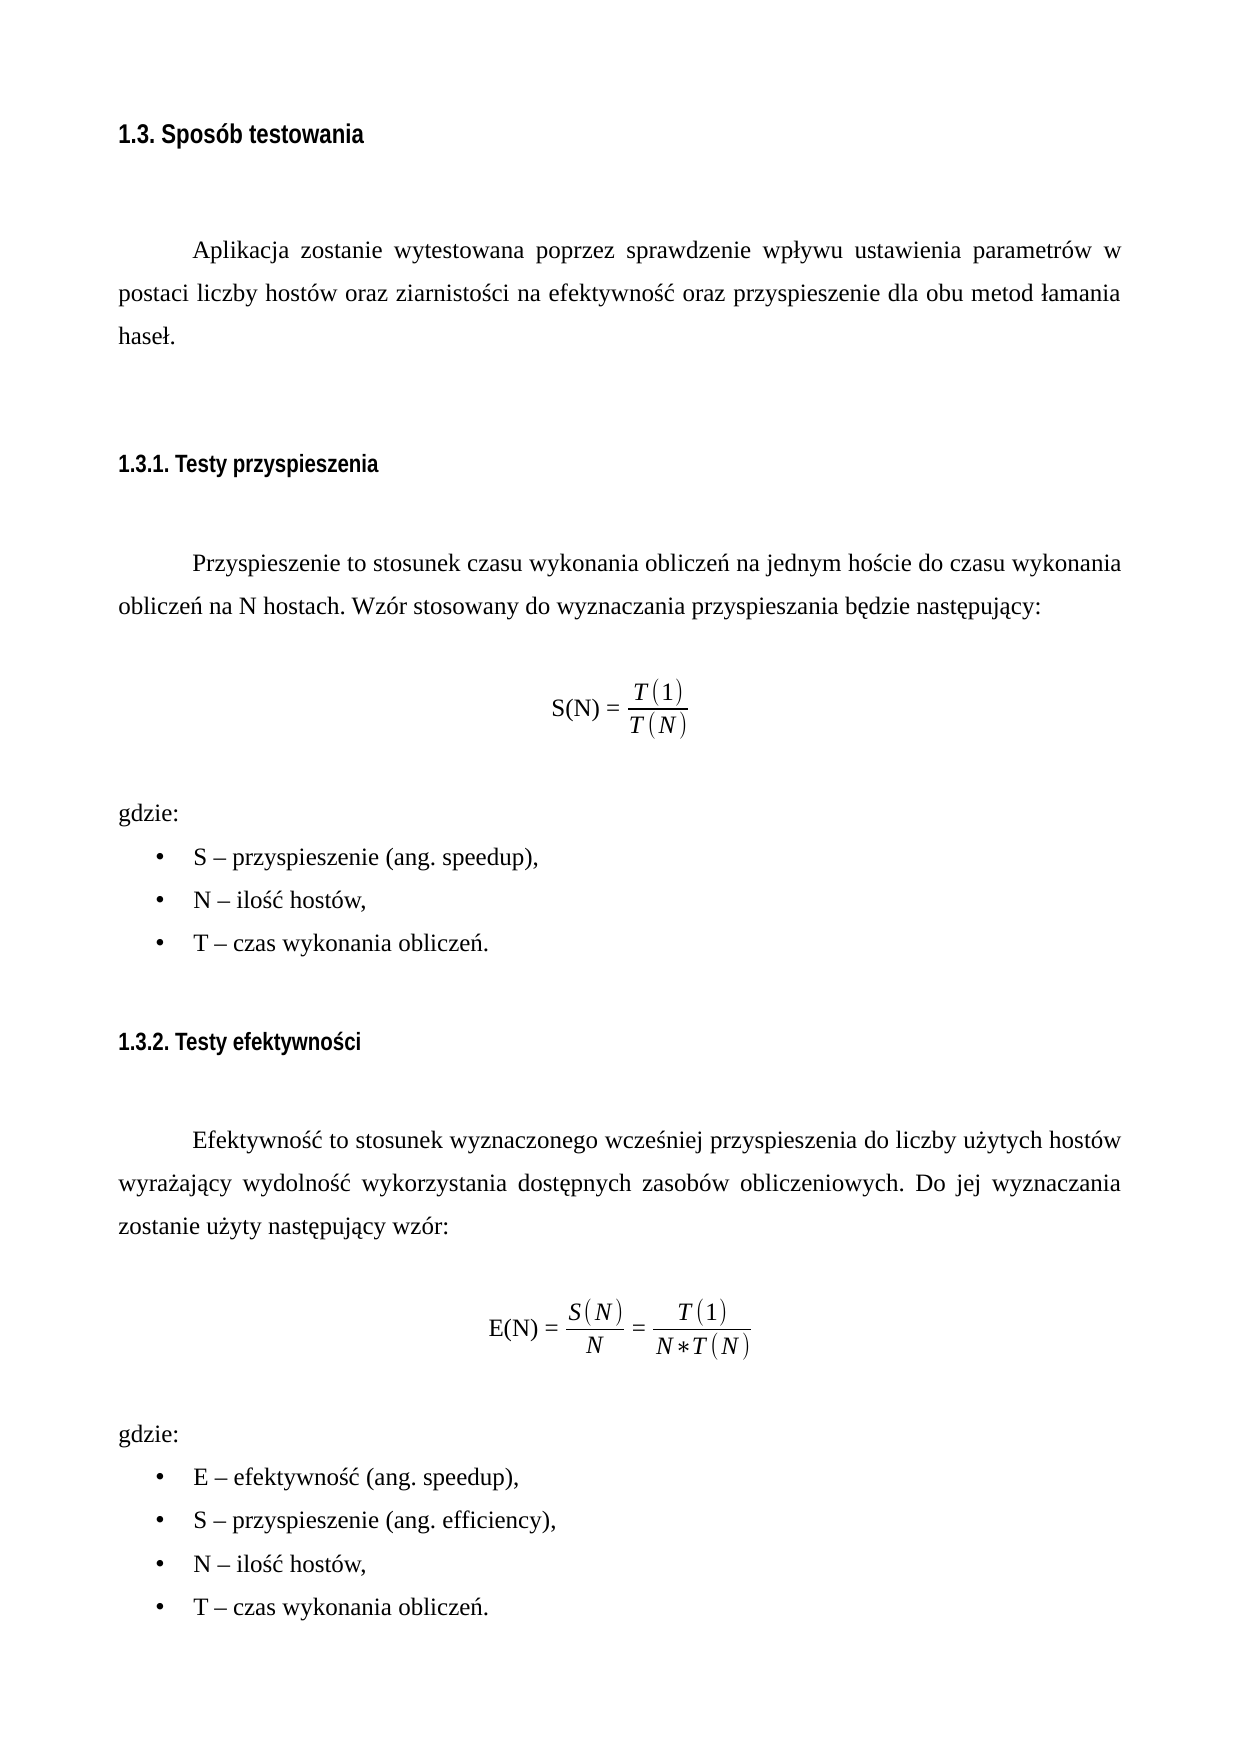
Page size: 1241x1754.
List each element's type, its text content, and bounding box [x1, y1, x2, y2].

list T – czas wykonania obliczeń. [156, 1592, 1122, 1621]
text Aplikacja zostanie wytestowana poprzez sprawdzenie wpływu ustawienia parametrów w postaci liczby hostów oraz ziarnistości na efektywność oraz przyspieszenie dla obu metod łamania haseł. [118, 235, 1122, 350]
subtitle 1.3.2. Testy efektywności [118, 1027, 1122, 1055]
text gdzie: [118, 798, 1122, 827]
list E – efektywność (ang. speedup), [156, 1462, 1122, 1491]
list N – ilość hostów, [156, 885, 1122, 913]
text E(N) = = [118, 1298, 1122, 1362]
text Przyspieszenie to stosunek czasu wykonania obliczeń na jednym hoście do czasu wykonania obliczeń na N hostach. Wzór stosowany do wyznaczania przyspieszania będzie następujący: [118, 548, 1122, 619]
list S – przyspieszenie (ang. speedup), [156, 842, 1122, 870]
subtitle 1.3. Sposób testowania [118, 118, 1122, 149]
list T – czas wykonania obliczeń. [156, 928, 1122, 957]
list N – ilość hostów, [156, 1549, 1122, 1577]
list S – przyspieszenie (ang. efficiency), [156, 1506, 1122, 1534]
text gdzie: [118, 1419, 1122, 1448]
text Efektywność to stosunek wyznaczonego wcześniej przyspieszenia do liczby użytych hostów wyrażający wydolność wykorzystania dostępnych zasobów obliczeniowych. Do jej wyznaczania zostanie użyty następujący wzór: [118, 1125, 1122, 1240]
text S(N) = [118, 677, 1122, 741]
subtitle 1.3.1. Testy przyspieszenia [118, 449, 1122, 478]
